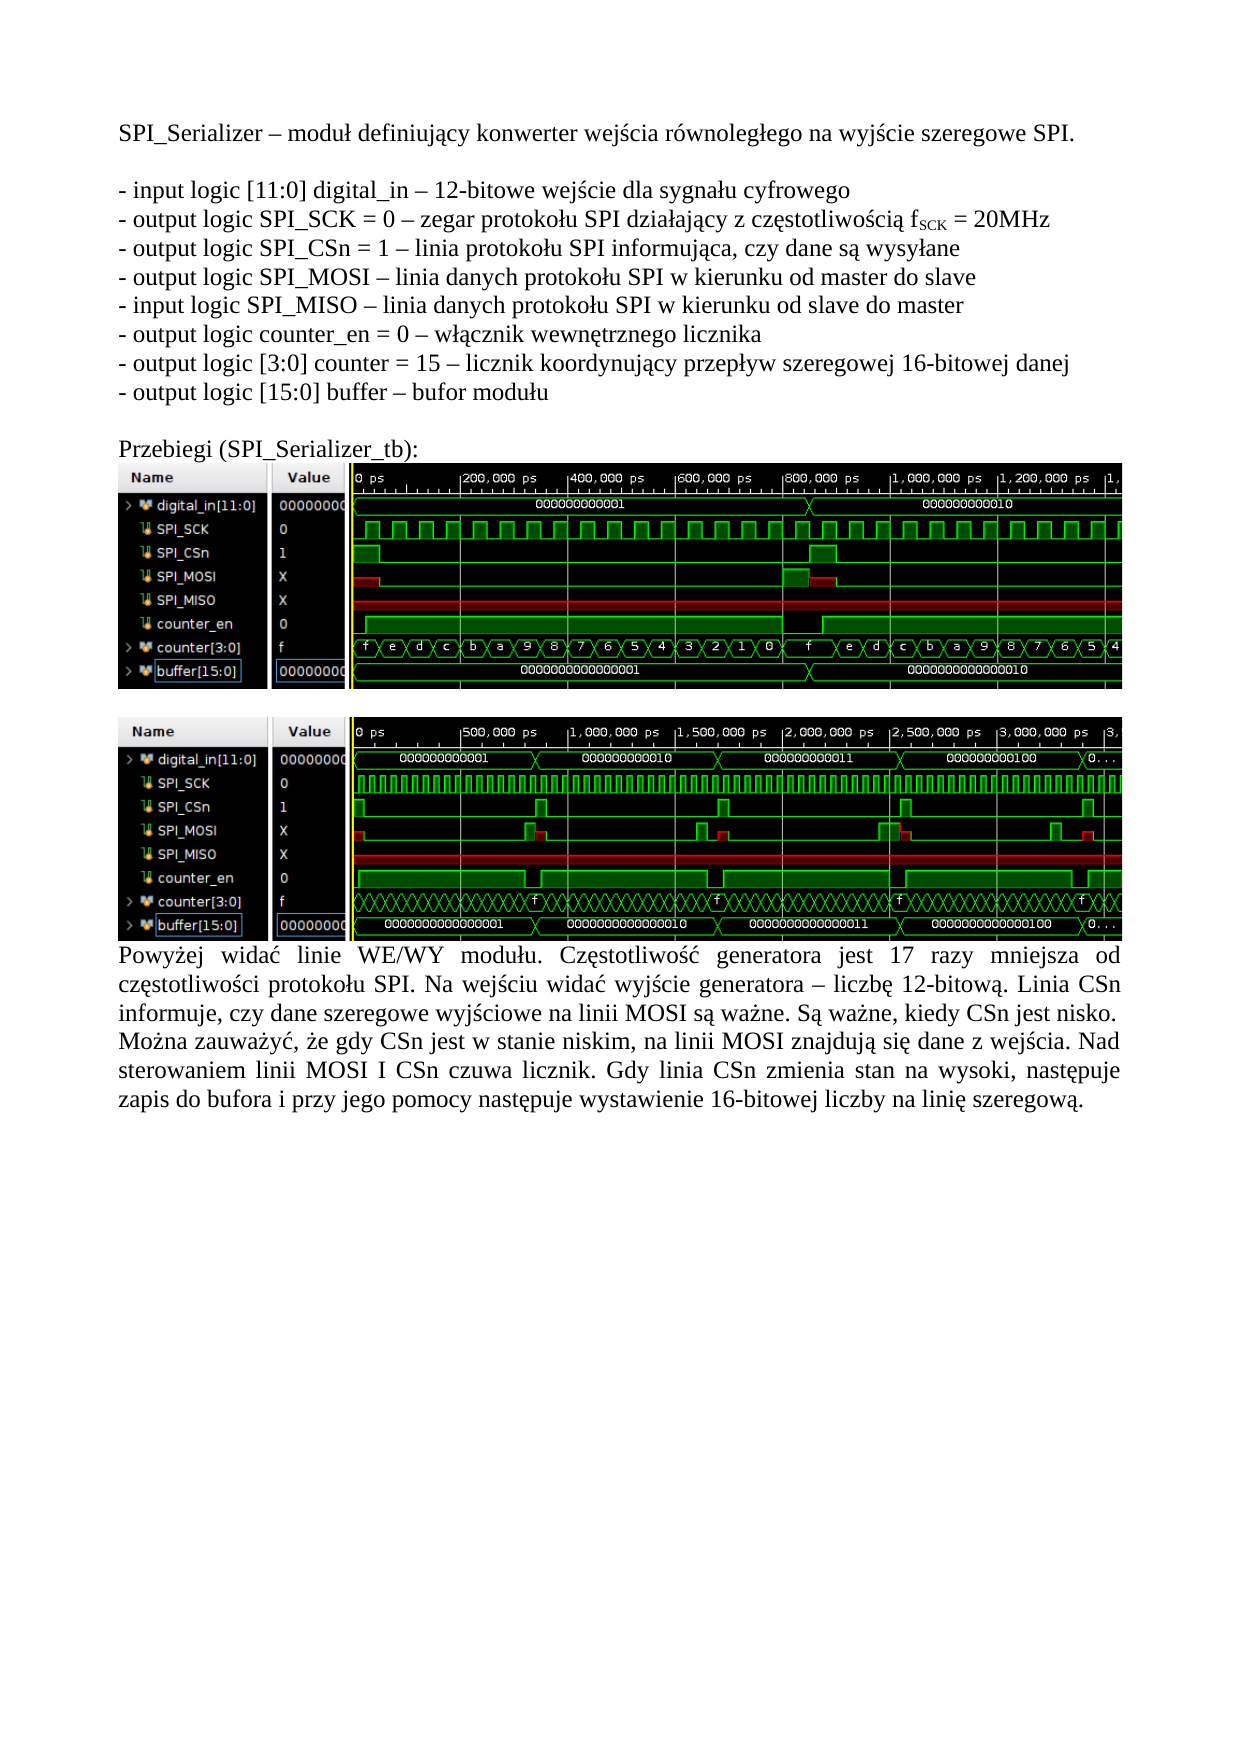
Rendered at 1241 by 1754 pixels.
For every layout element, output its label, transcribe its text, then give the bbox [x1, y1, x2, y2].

text - output logic SPI_MOSI – linia danych protokołu SPI w kierunku od master do slave [118, 262, 1122, 291]
text - output logic counter_en = 0 – włącznik wewnętrznego licznika [118, 319, 1122, 348]
text - input logic SPI_MISO – linia danych protokołu SPI w kierunku od slave do master [118, 291, 1122, 319]
text - input logic [11:0] digital_in – 12-bitowe wejście dla sygnału cyfrowego [118, 176, 1122, 204]
text Można zauważyć, że gdy CSn jest w stanie niskim, na linii MOSI znajdują się dane z wejścia. Nad sterowaniem linii MOSI I CSn czuwa licznik. Gdy linia CSn zmienia stan na wysoki, następuje zapis do bufora i przy jego pomocy następuje wystawienie 16-bitowej liczby na linię szeregową. [118, 1026, 1122, 1113]
text - output logic SPI_CSn = 1 – linia protokołu SPI informująca, czy dane są wysyłane [118, 233, 1122, 262]
text Przebiegi (SPI_Serializer_tb): [118, 434, 1122, 463]
picture [118, 463, 1123, 689]
picture [118, 717, 1123, 941]
text SPI_Serializer – moduł definiujący konwerter wejścia równoległego na wyjście szeregowe SPI. [118, 118, 1122, 147]
text - output logic [15:0] buffer – bufor modułu [118, 377, 1122, 406]
text - output logic [3:0] counter = 15 – licznik koordynujący przepływ szeregowej 16-bitowej danej [118, 348, 1122, 377]
text - output logic SPI_SCK = 0 – zegar protokołu SPI działający z częstotliwością fSCK = 20MHz [118, 204, 1122, 233]
text Powyżej widać linie WE/WY modułu. Częstotliwość generatora jest 17 razy mniejsza od częstotliwości protokołu SPI. Na wejściu widać wyjście generatora – liczbę 12-bitową. Linia CSn informuje, czy dane szeregowe wyjściowe na linii MOSI są ważne. Są ważne, kiedy CSn jest nisko. [118, 941, 1122, 1026]
